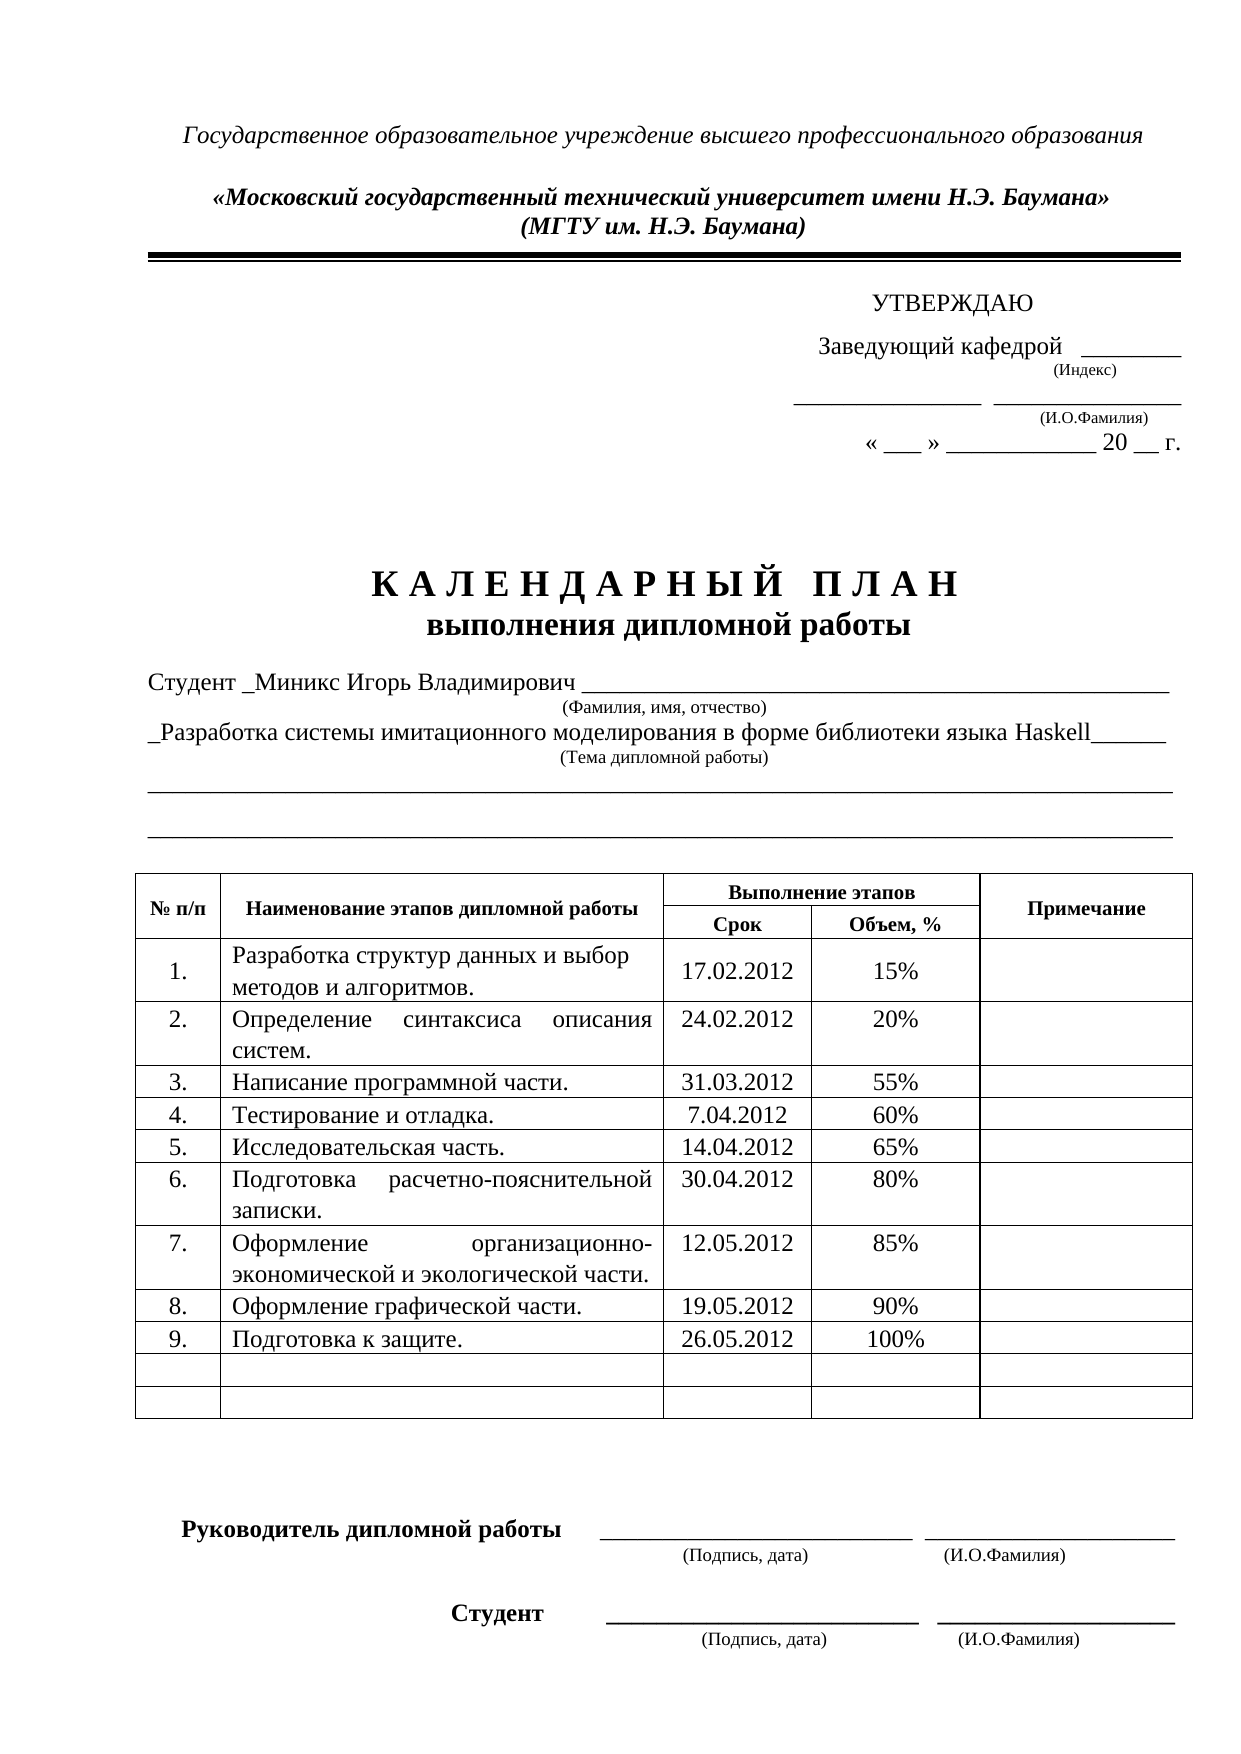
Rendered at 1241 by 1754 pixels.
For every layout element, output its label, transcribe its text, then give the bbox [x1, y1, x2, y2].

table_cell [981, 1226, 1192, 1289]
table_cell 24.02.2012 [664, 1002, 811, 1065]
text выполнения дипломной работы [148, 604, 1181, 643]
table_cell [812, 1387, 979, 1418]
table_cell 15% [812, 939, 979, 1001]
table_cell Написание программной части. [221, 1066, 663, 1097]
table_cell Определение синтаксиса описания систем. [221, 1002, 663, 1065]
text Студент _Миникс Игорь Владимирович _______________________________________________ [148, 667, 1181, 696]
table_cell 9. [136, 1322, 220, 1353]
text (Индекс) [148, 360, 1167, 379]
text __________________________________________________________________________________ [148, 811, 1181, 842]
table_header Наименование этапов дипломной работы [221, 874, 663, 938]
table_cell [981, 1322, 1192, 1353]
table_cell [812, 1354, 979, 1386]
table_cell 12.05.2012 [664, 1226, 811, 1289]
table_cell [136, 1387, 220, 1418]
table_cell [981, 1290, 1192, 1321]
table_cell 5. [136, 1130, 220, 1162]
text (Подпись, дата) (И.О.Фамилия) [148, 1544, 1122, 1566]
table_cell [981, 1354, 1192, 1386]
table_cell 14.04.2012 [664, 1130, 811, 1162]
table_cell [981, 1002, 1192, 1065]
table_cell 55% [812, 1066, 979, 1097]
table_cell [981, 1098, 1192, 1129]
table_cell [221, 1387, 663, 1418]
table_cell 65% [812, 1130, 979, 1162]
text (И.О.Фамилия) [148, 408, 1181, 427]
text « ___ » ____________ 20 __ г. [148, 427, 1181, 456]
table_cell [136, 1354, 220, 1386]
table_cell Оформление организационно-экономической и экологической части. [221, 1226, 663, 1289]
table_cell 7.04.2012 [664, 1098, 811, 1129]
table_cell 3. [136, 1066, 220, 1097]
table_cell Исследовательская часть. [221, 1130, 663, 1162]
text (Тема дипломной работы) [148, 746, 1181, 767]
text (Подпись, дата) (И.О.Фамилия) [148, 1628, 1122, 1649]
table_cell [981, 1387, 1192, 1418]
table_cell 60% [812, 1098, 979, 1129]
text Заведующий кафедрой ________ [148, 331, 1181, 360]
table_cell 20% [812, 1002, 979, 1065]
table_cell 6. [136, 1163, 220, 1225]
text _Разработка системы имитационного моделирования в форме библиотеки языка Haskell______ [148, 717, 1181, 746]
table_cell 85% [812, 1226, 979, 1289]
table_cell [221, 1354, 663, 1386]
table_cell 80% [812, 1163, 979, 1225]
table_cell 100% [812, 1322, 979, 1353]
table_cell 26.05.2012 [664, 1322, 811, 1353]
table_cell 19.05.2012 [664, 1290, 811, 1321]
table_cell [981, 1130, 1192, 1162]
text Руководитель дипломной работы _________________________ ____________________ [148, 1513, 1181, 1544]
table_cell 4. [136, 1098, 220, 1129]
table_cell [981, 1066, 1192, 1097]
table_header Выполнение этапов [664, 874, 979, 905]
table_cell [981, 1163, 1192, 1225]
text __________________________________________________________________________________ [148, 767, 1181, 796]
table_cell Разработка структур данных и выбор методов и алгоритмов. [221, 939, 663, 1001]
subtitle Государственное образовательное учреждение высшего профессионального образования [148, 120, 1181, 149]
text УТВЕРЖДАЮ [148, 288, 1033, 317]
table_cell 7. [136, 1226, 220, 1289]
table_cell [664, 1387, 811, 1418]
table_cell Оформление графической части. [221, 1290, 663, 1321]
text «Московский государственный технический университет имени Н.Э. Баумана» (МГТУ им. Н.Э. Баумана) [148, 182, 1181, 239]
table_cell 17.02.2012 [664, 939, 811, 1001]
table_header № п/п [136, 874, 220, 938]
table_cell 2. [136, 1002, 220, 1065]
table_cell 90% [812, 1290, 979, 1321]
table_header Примечание [981, 874, 1192, 938]
table_cell 8. [136, 1290, 220, 1321]
table_cell Тестирование и отладка. [221, 1098, 663, 1129]
table_cell Срок [664, 906, 811, 938]
table_cell 31.03.2012 [664, 1066, 811, 1097]
text _______________ _______________ [148, 379, 1181, 408]
table_cell 30.04.2012 [664, 1163, 811, 1225]
text Студент _________________________ ___________________ [148, 1597, 1181, 1628]
text КАЛЕНДАРНЫЙ ПЛАН [148, 561, 1181, 604]
table_cell Объем, % [812, 906, 979, 938]
table_cell [981, 939, 1192, 1001]
table_cell 1. [136, 939, 220, 1001]
table_cell Подготовка к защите. [221, 1322, 663, 1353]
table_cell [664, 1354, 811, 1386]
text (Фамилия, имя, отчество) [148, 696, 1181, 717]
table_cell Подготовка расчетно-пояснительной записки. [221, 1163, 663, 1225]
